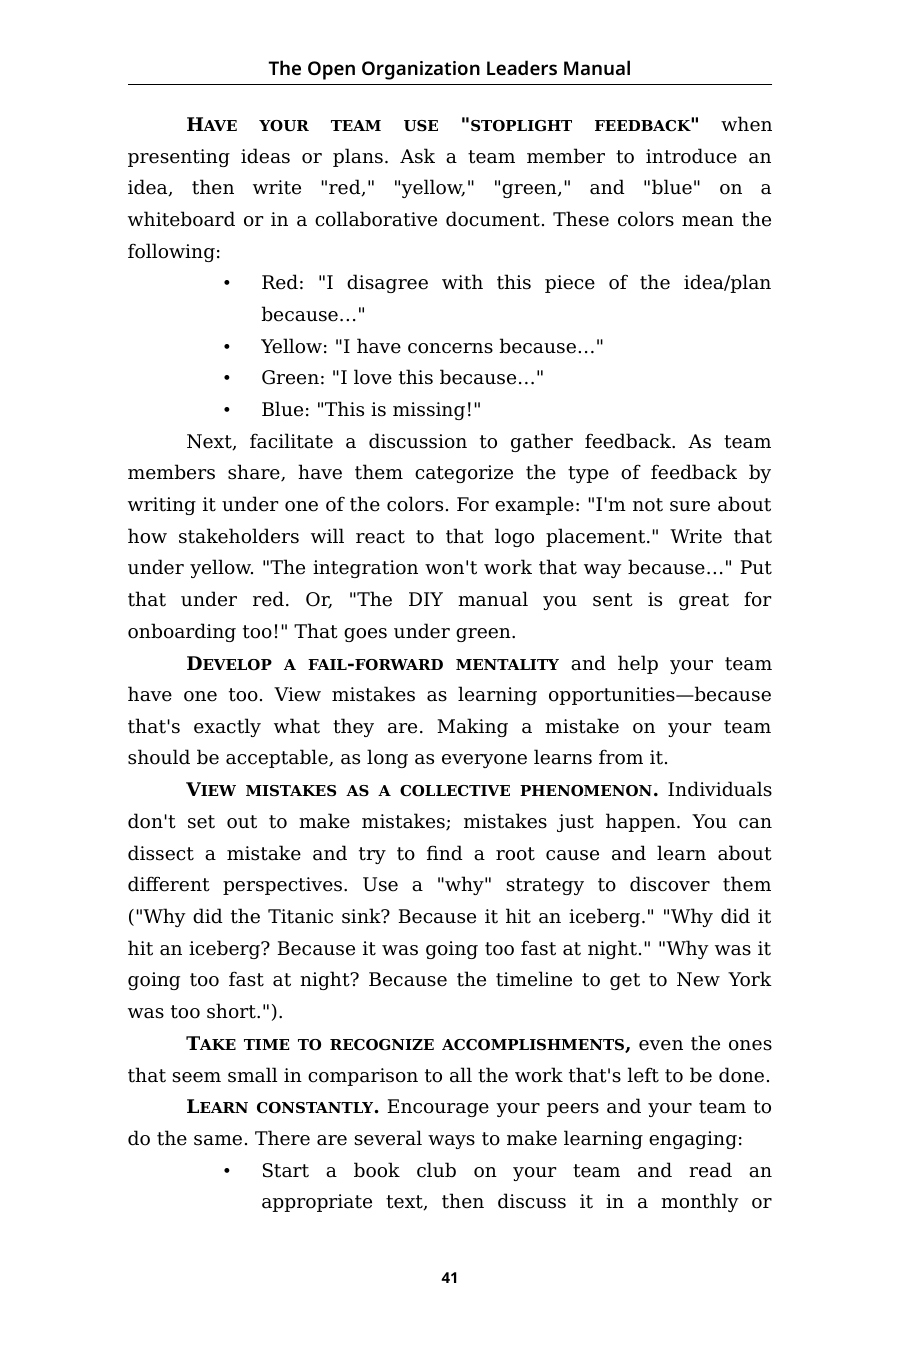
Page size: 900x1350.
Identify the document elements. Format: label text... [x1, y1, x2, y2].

list Green: "I love this because…" [223, 367, 772, 389]
text Learn constantly. Encourage your peers and your team to do the same. There are several ways to make learning engaging: [127, 1096, 772, 1150]
list Start a book club on your team and read an appropriate text, then discuss it in a monthly or [223, 1160, 772, 1213]
text Next, facilitate a discussion to gather feedback. As team members share, have them categorize the type of feedback by writing it under one of the colors. For example: "I'm not sure about how stakeholders will react to that logo placement." Write that under yellow. "The integration won't work that way because…" Put that under red. Or, "The DIY manual you sent is great for onboarding too!" That goes under green. [127, 431, 772, 643]
text Take time to recognize accomplishments, even the ones that seem small in comparison to all the work that's left to be done. [127, 1033, 772, 1087]
list Yellow: "I have concerns because…" [223, 336, 772, 358]
list Red: "I disagree with this piece of the idea/plan because…" [223, 272, 772, 326]
list Blue: "This is missing!" [223, 399, 772, 421]
text Have your team use "stoplight feedback" when presenting ideas or plans. Ask a team member to introduce an idea, then write "red," "yellow," "green," and "blue" on a whiteboard or in a collaborative document. These colors mean the following: [127, 114, 772, 263]
text View mistakes as a collective phenomenon. Individuals don't set out to make mistakes; mistakes just happen. You can dissect a mistake and try to find a root cause and learn about different perspectives. Use a "why" strategy to discover them ("Why did the Titanic sink? Because it hit an iceberg." "Why did it hit an iceberg? Because it was going too fast at night." "Why was it going too fast at night? Because the timeline to get to New York was too short."). [127, 779, 772, 1023]
text Develop a fail-forward mentality and help your team have one too. View mistakes as learning opportunities—because that's exactly what they are. Making a mistake on your team should be acceptable, as long as everyone learns from it. [127, 652, 772, 769]
